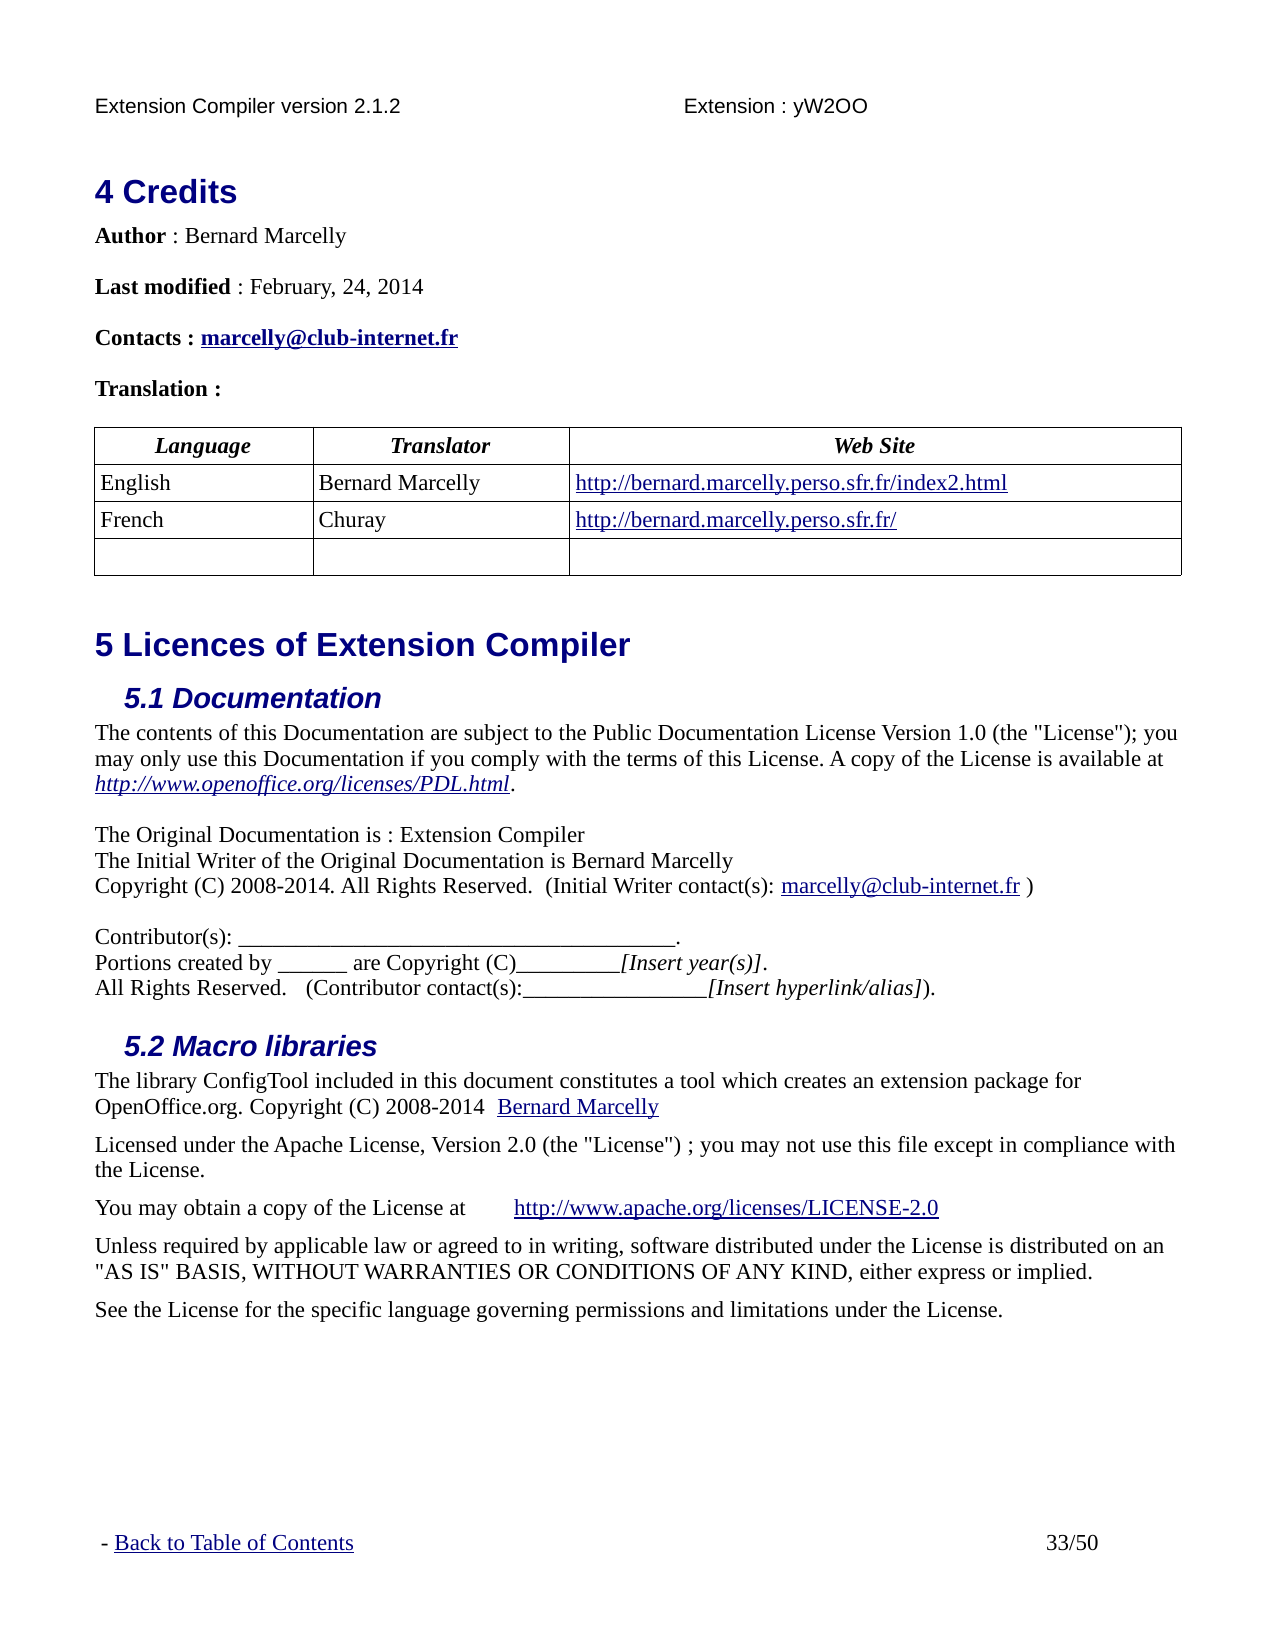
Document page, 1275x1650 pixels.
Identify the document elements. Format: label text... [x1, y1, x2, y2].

text Translation : [94, 376, 1181, 401]
table_header Language [95, 428, 313, 464]
text Unless required by applicable law or agreed to in writing, software distributed under the License is distributed on an "AS IS" BASIS, WITHOUT WARRANTIES OR CONDITIONS OF ANY KIND, either express or implied. [94, 1233, 1181, 1284]
text Contributor(s): ______________________________________. [94, 924, 1181, 950]
table_cell [570, 539, 1181, 575]
table_cell [314, 539, 569, 575]
text Licensed under the Apache License, Version 2.0 (the "License") ; you may not use this file except in compliance with the License. [94, 1132, 1181, 1183]
table_header Web Site [570, 428, 1181, 464]
text Contacts : marcelly@club-internet.fr [94, 324, 1181, 350]
table_cell Bernard Marcelly [314, 465, 569, 501]
text Copyright (C) 2008-2014. All Rights Reserved. (Initial Writer contact(s): marcelly@club-internet.fr ) [94, 873, 1181, 899]
text Portions created by ______ are Copyright (C)_________[Insert year(s)]. [94, 950, 1181, 975]
table_header Translator [314, 428, 569, 464]
table_cell [95, 539, 313, 575]
text The contents of this Documentation are subject to the Public Documentation License Version 1.0 (the "License"); you may only use this Documentation if you comply with the terms of this License. A copy of the License is available at http://www.openoffice.org/licenses/PDL.html. [94, 720, 1181, 797]
table_cell http://bernard.marcelly.perso.sfr.fr/ [570, 502, 1181, 538]
subtitle Licences of Extension Compiler [94, 626, 1181, 663]
text All Rights Reserved. (Contributor contact(s):________________[Insert hyperlink/alias]). [94, 975, 1181, 1001]
text The Original Documentation is : Extension Compiler [94, 822, 1181, 848]
text Last modified : February, 24, 2014 [94, 273, 1181, 299]
table_cell Churay [314, 502, 569, 538]
table_cell English [95, 465, 313, 501]
text Author : Bernard Marcelly [94, 222, 1181, 248]
subtitle Credits [94, 172, 1181, 210]
text The Initial Writer of the Original Documentation is Bernard Marcelly [94, 848, 1181, 873]
table_cell http://bernard.marcelly.perso.sfr.fr/index2.html [570, 465, 1181, 501]
text See the License for the specific language governing permissions and limitations under the License. [94, 1297, 1181, 1322]
subtitle Documentation [124, 682, 1181, 714]
table_cell French [95, 502, 313, 538]
text The library ConfigTool included in this document constitutes a tool which creates an extension package for OpenOffice.org. Copyright (C) 2008-2014 Bernard Marcelly [94, 1068, 1181, 1119]
text You may obtain a copy of the License at http://www.apache.org/licenses/LICENSE-2.0 [94, 1195, 1181, 1221]
subtitle Macro libraries [124, 1030, 1181, 1062]
